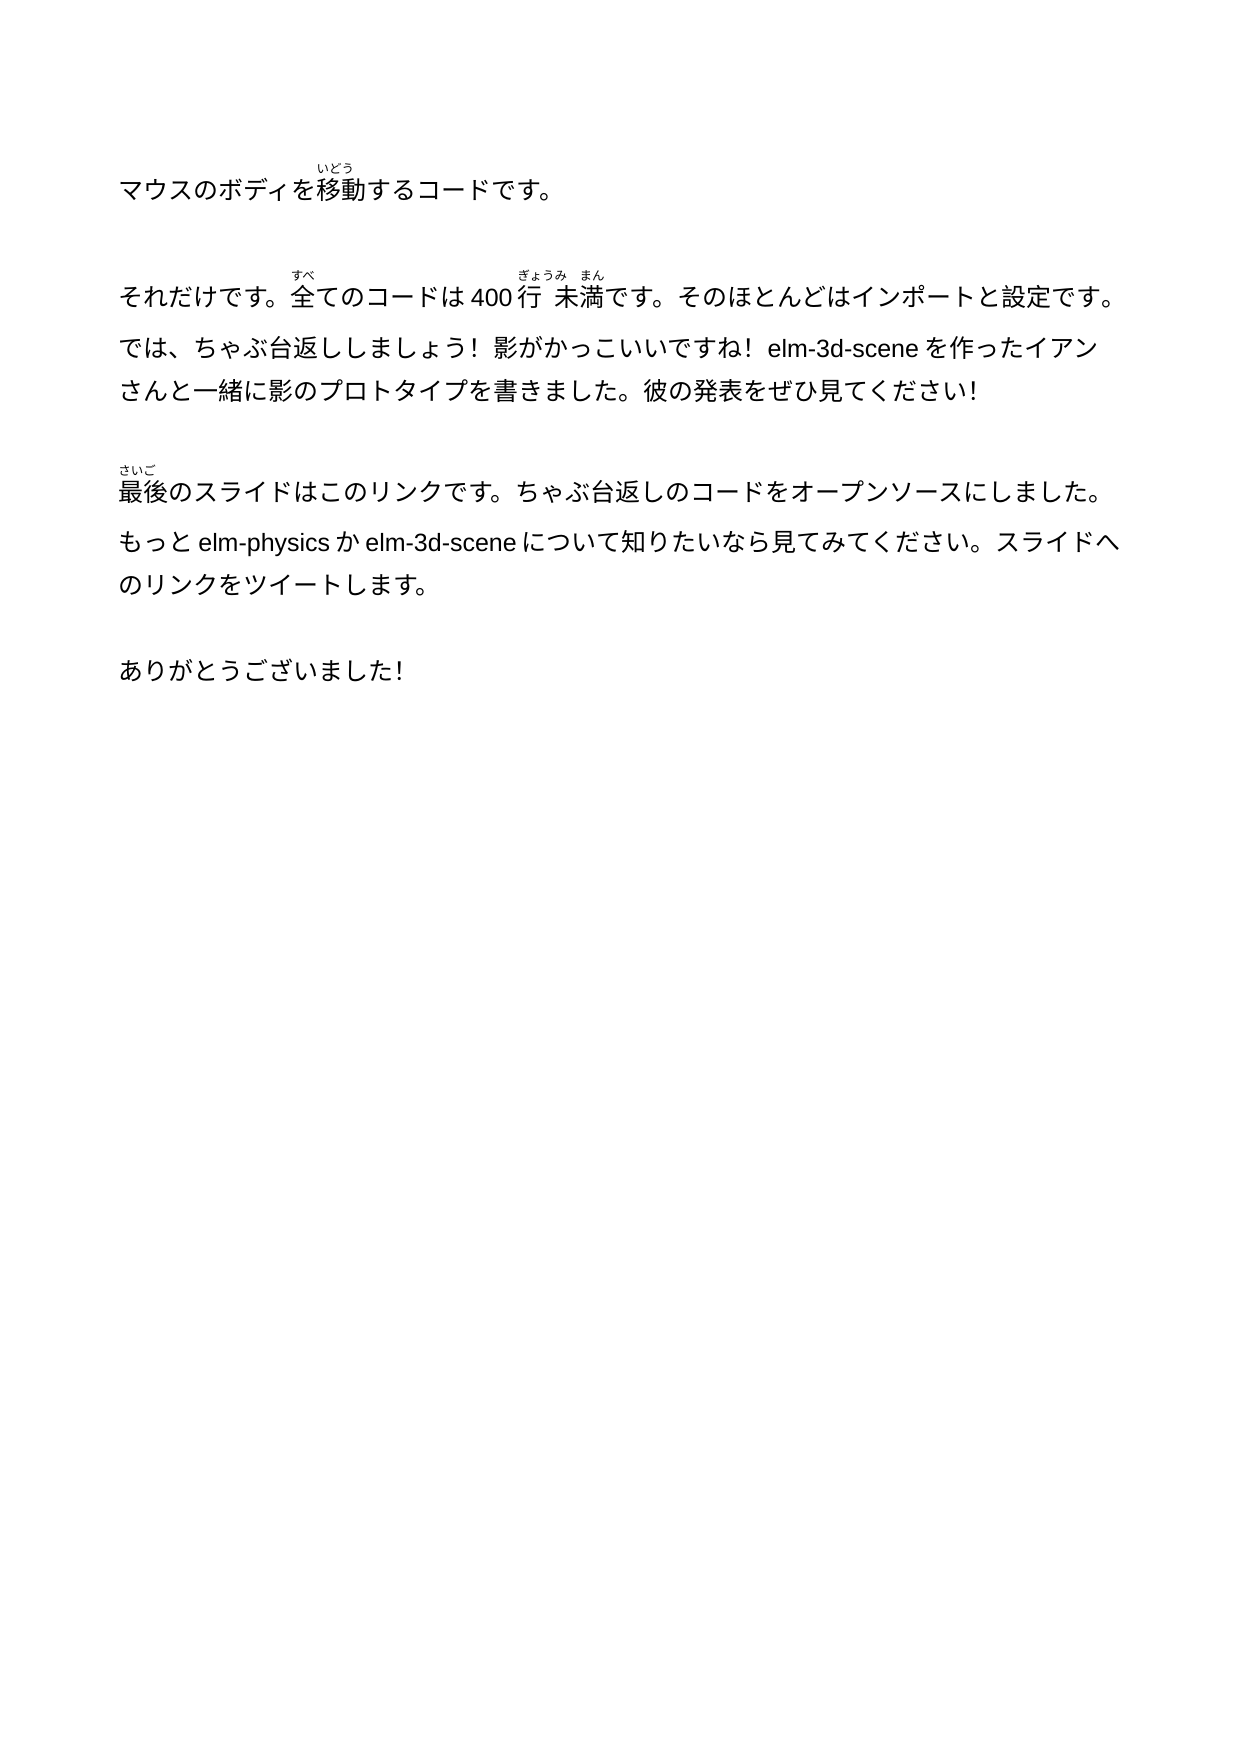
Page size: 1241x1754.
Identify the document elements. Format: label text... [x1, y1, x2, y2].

text 最後さいごのスライドはこのリンクです。ちゃぶ台返しのコードをオープンソースにしました。 [118, 463, 1122, 506]
text マウスのボディを移動いどうするコードです。 [118, 161, 1122, 204]
text もっとelm-physicsかelm-3d-sceneについて知りたいなら見てみてください。スライドへのリンクをツイートします。 [118, 528, 1122, 600]
text それだけです。全すべてのコードは400行ぎょう未み満まんです。そのほとんどはインポートと設定です。 [118, 269, 1122, 312]
text ありがとうございました！ [118, 657, 1122, 686]
text では、ちゃぶ台返ししましょう！影がかっこいいですね！elm-3d-sceneを作ったイアンさんと一緒に影のプロトタイプを書きました。彼の発表をぜひ見てください！ [118, 334, 1122, 406]
